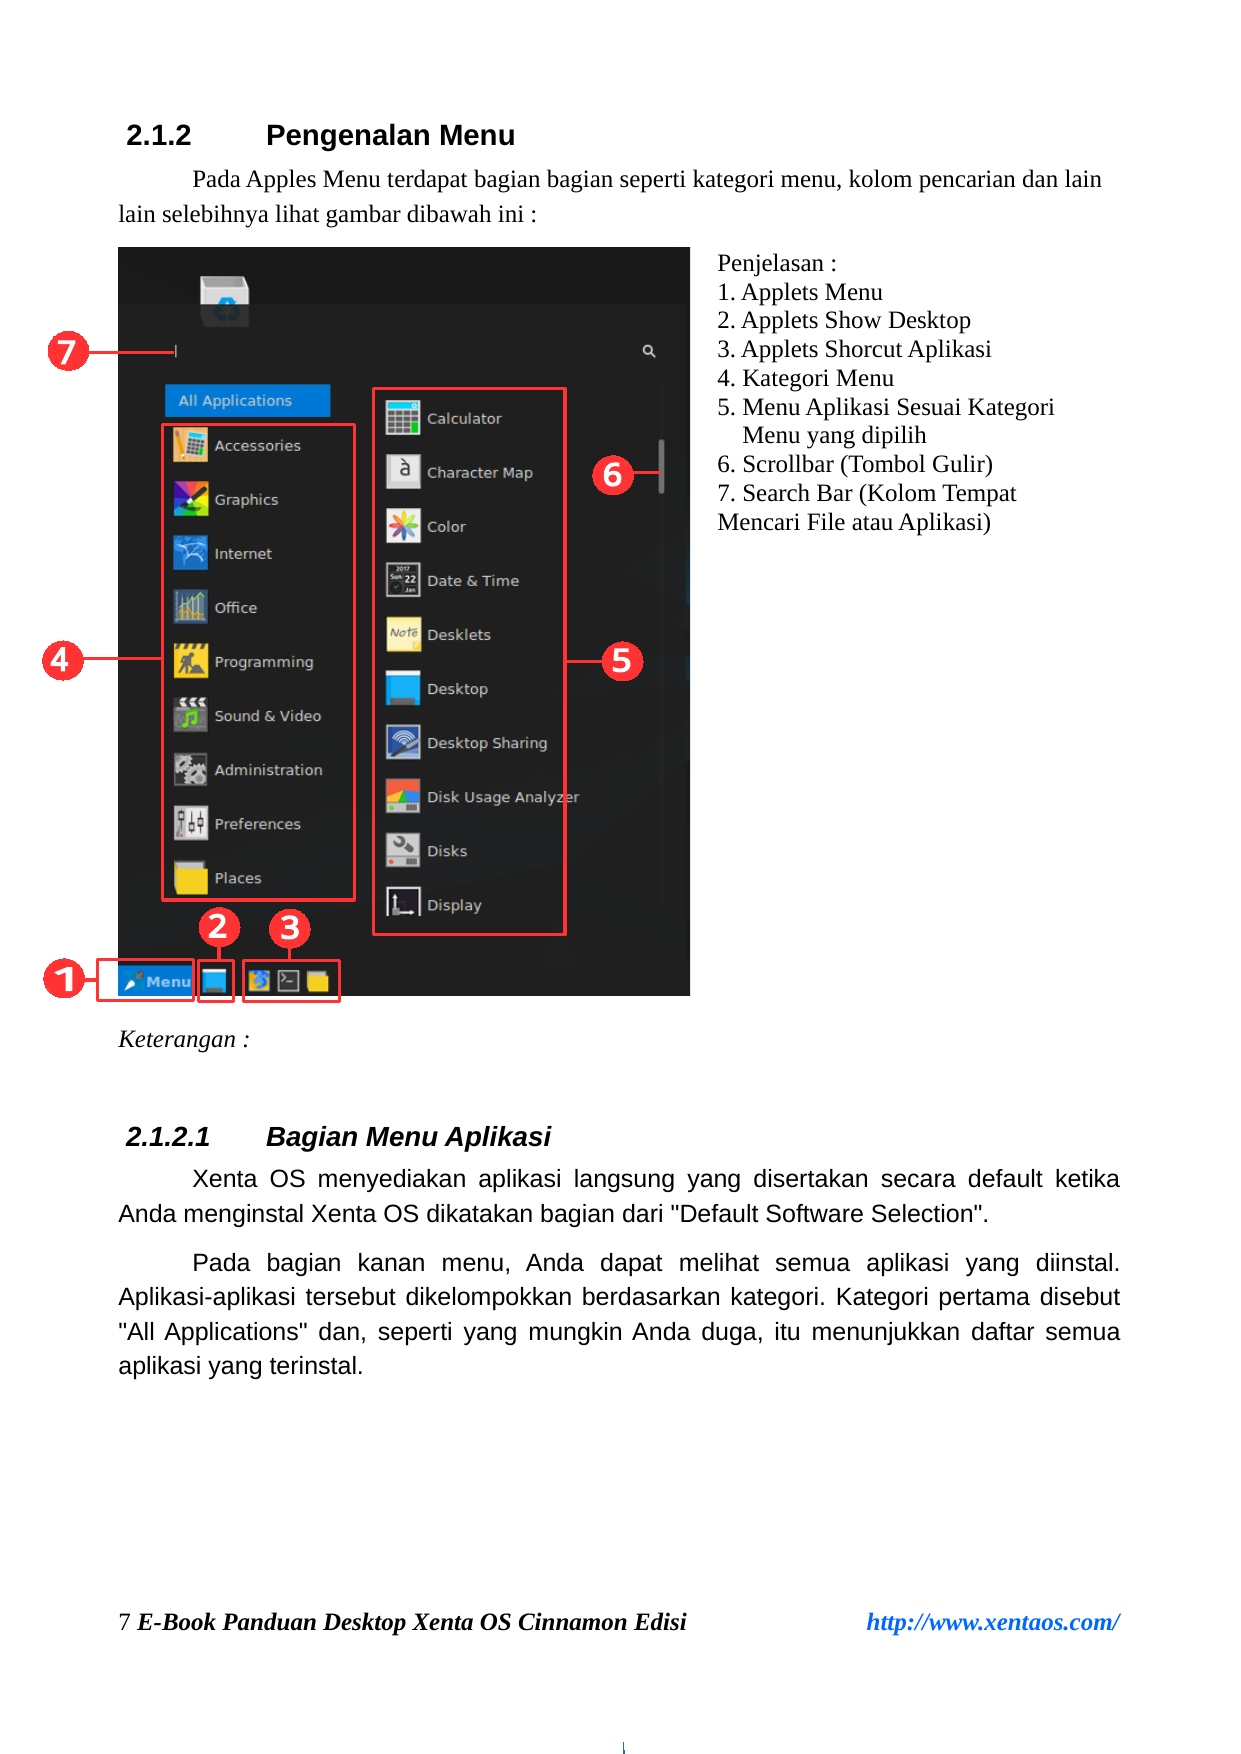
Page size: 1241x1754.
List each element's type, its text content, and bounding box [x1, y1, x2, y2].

text Xenta OS menyediakan aplikasi langsung yang disertakan secara default ketika Anda menginstal Xenta OS dikatakan bagian dari "Default Software Selection". [118, 1164, 1122, 1228]
text Keterangan : [118, 260, 1122, 1053]
subtitle Pengenalan Menu [118, 118, 1122, 152]
text Pada bagian kanan menu, Anda dapat melihat semua aplikasi yang diinstal. Aplikasi-aplikasi tersebut dikelompokkan berdasarkan kategori. Kategori pertama disebut "All Applications" dan, seperti yang mungkin Anda duga, itu menunjukkan daftar semua aplikasi yang terinstal. [118, 1248, 1122, 1380]
subtitle Bagian Menu Aplikasi [118, 1120, 1122, 1152]
text Pada Apples Menu terdapat bagian bagian seperti kategori menu, kolom pencarian dan lain lain selebihnya lihat gambar dibawah ini : [118, 164, 1122, 228]
